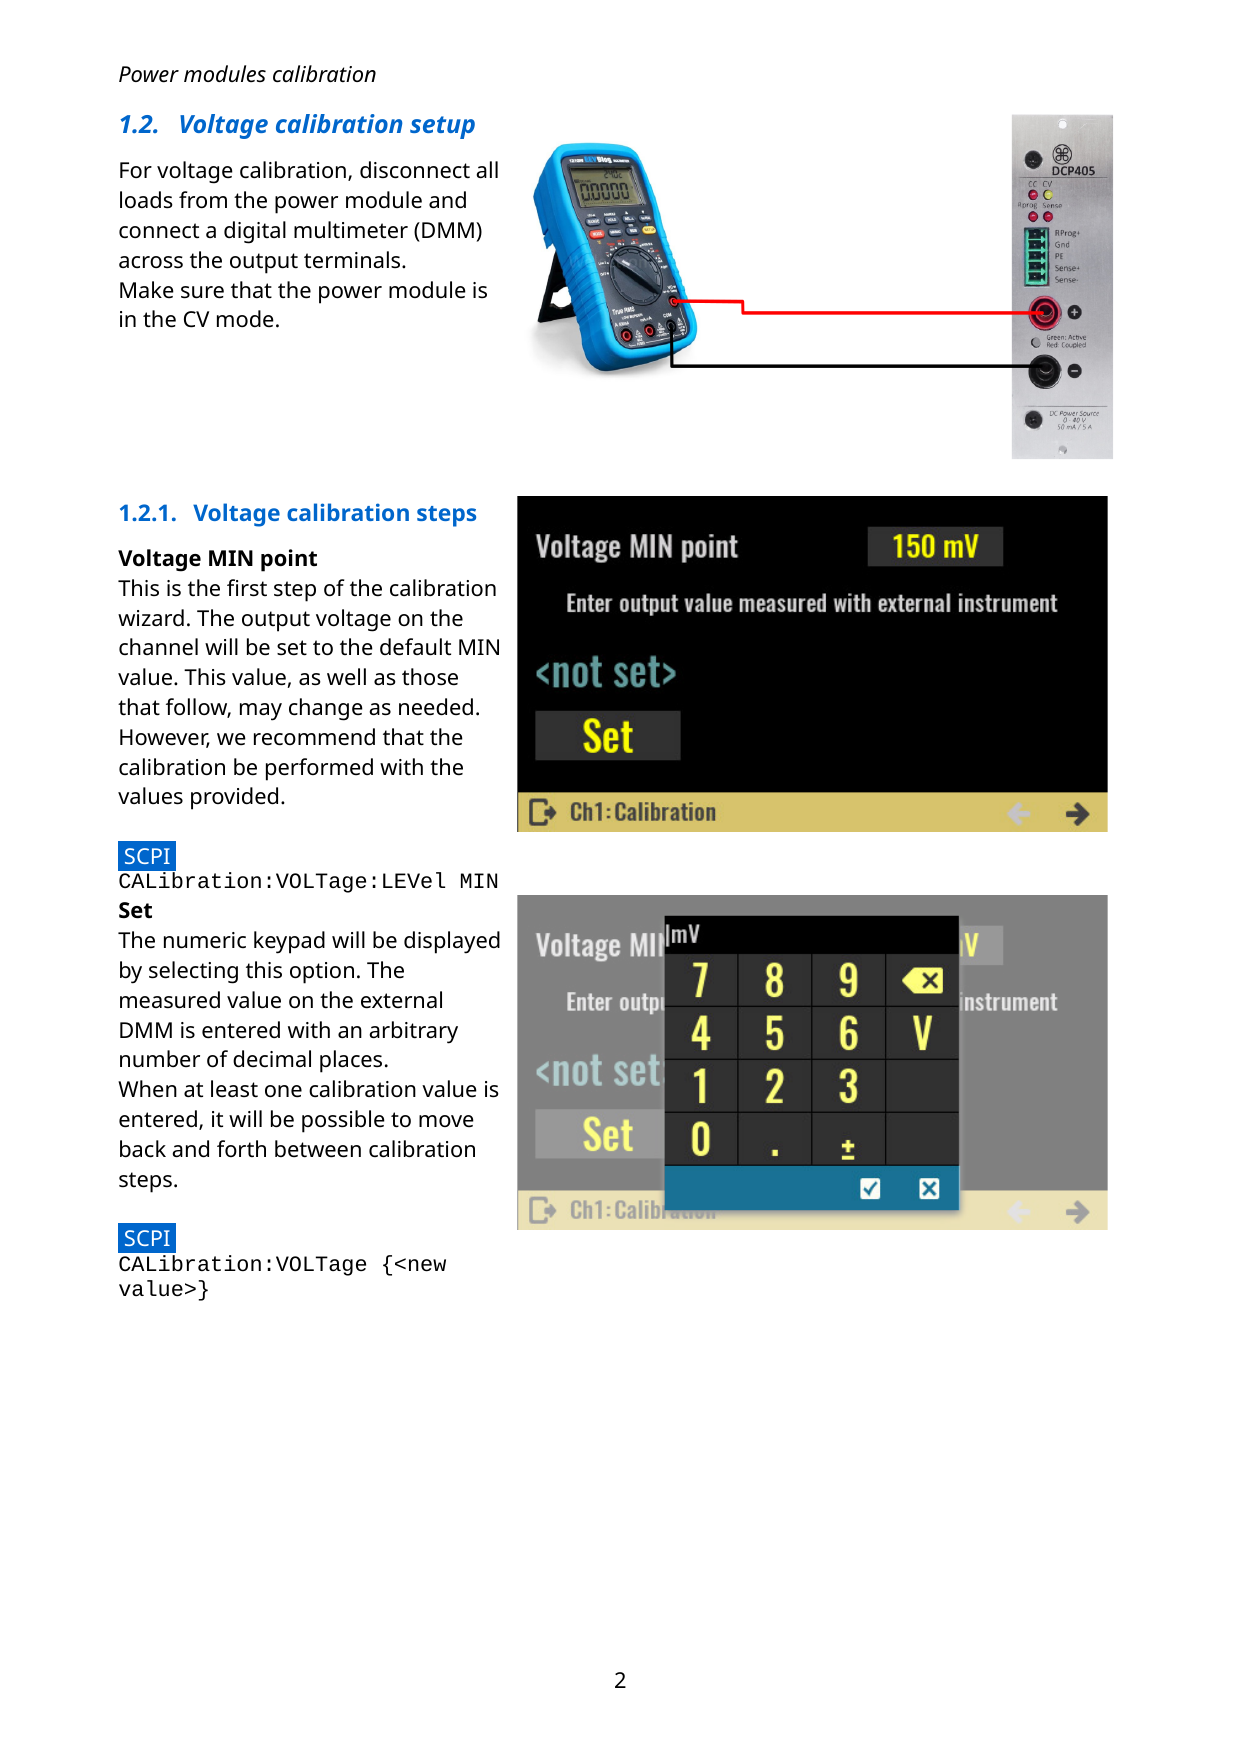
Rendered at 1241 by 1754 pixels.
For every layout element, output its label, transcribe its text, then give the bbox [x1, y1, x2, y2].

table_header Voltage calibration setup For voltage calibration, disconnect all loads from the power module and connect a digital multimeter (DMM) across the output terminals. Make sure that the power module is in the CV mode. [118, 107, 502, 467]
table_cell [502, 895, 1123, 1332]
table_header Voltage calibration steps Voltage MIN point This is the first step of the calibration wizard. The output voltage on the channel will be set to the default MIN value. This value, as well as those that follow, may change as needed. However, we recommend that the calibration be performed with the values provided. SCPI CALibration:VOLTage:LEVel MIN [118, 497, 502, 895]
picture [517, 496, 1108, 832]
table_cell Set The numeric keypad will be displayed by selecting this option. The measured value on the external DMM is entered with an arbitrary number of decimal places. When at least one calibration value is entered, it will be possible to move back and forth between calibration steps. SCPI CALibration:VOLTage {<new value>} [118, 895, 502, 1332]
picture [517, 895, 1108, 1230]
table_header [502, 497, 1123, 895]
picture [502, 106, 1123, 465]
